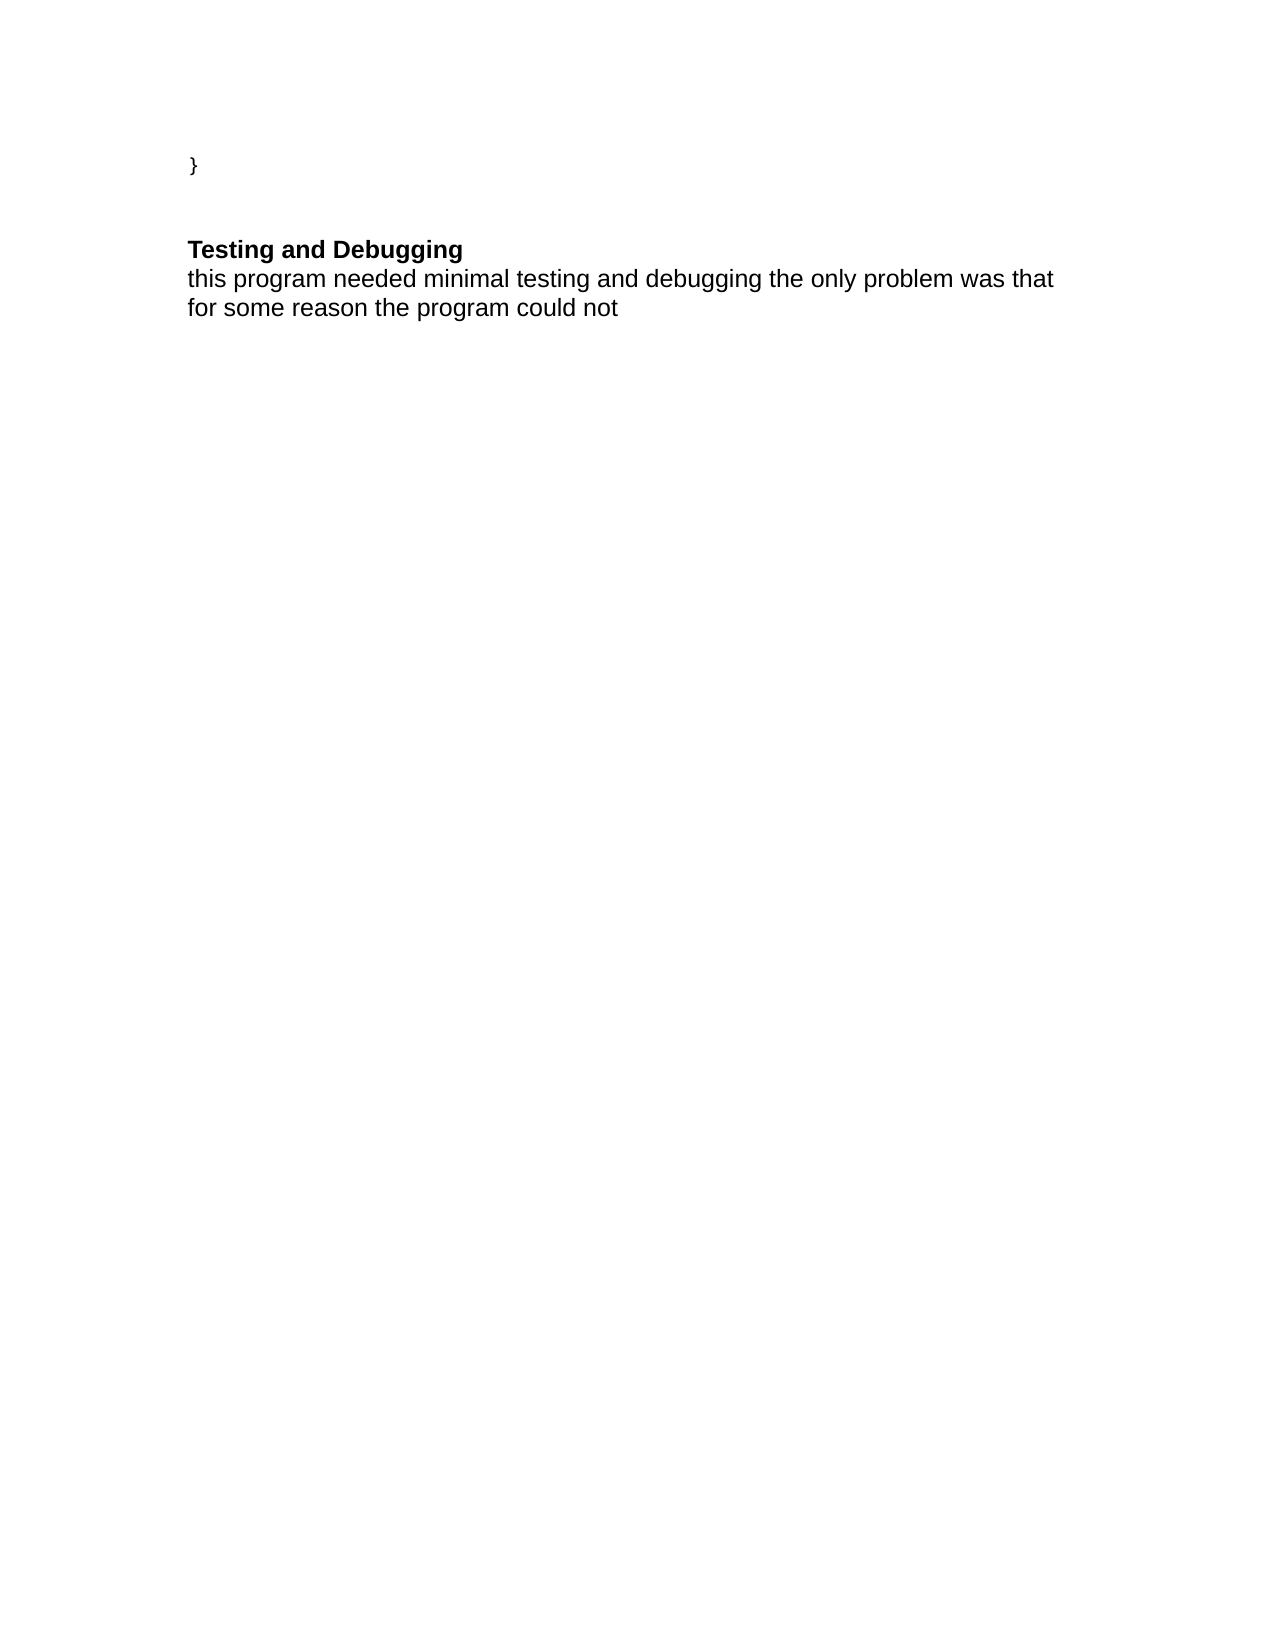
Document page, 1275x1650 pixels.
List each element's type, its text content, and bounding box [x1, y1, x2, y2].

text this program needed minimal testing and debugging the only problem was that for some reason the program could not [187, 265, 1087, 322]
text } [187, 150, 1087, 178]
text Testing and Debugging [187, 236, 1087, 265]
